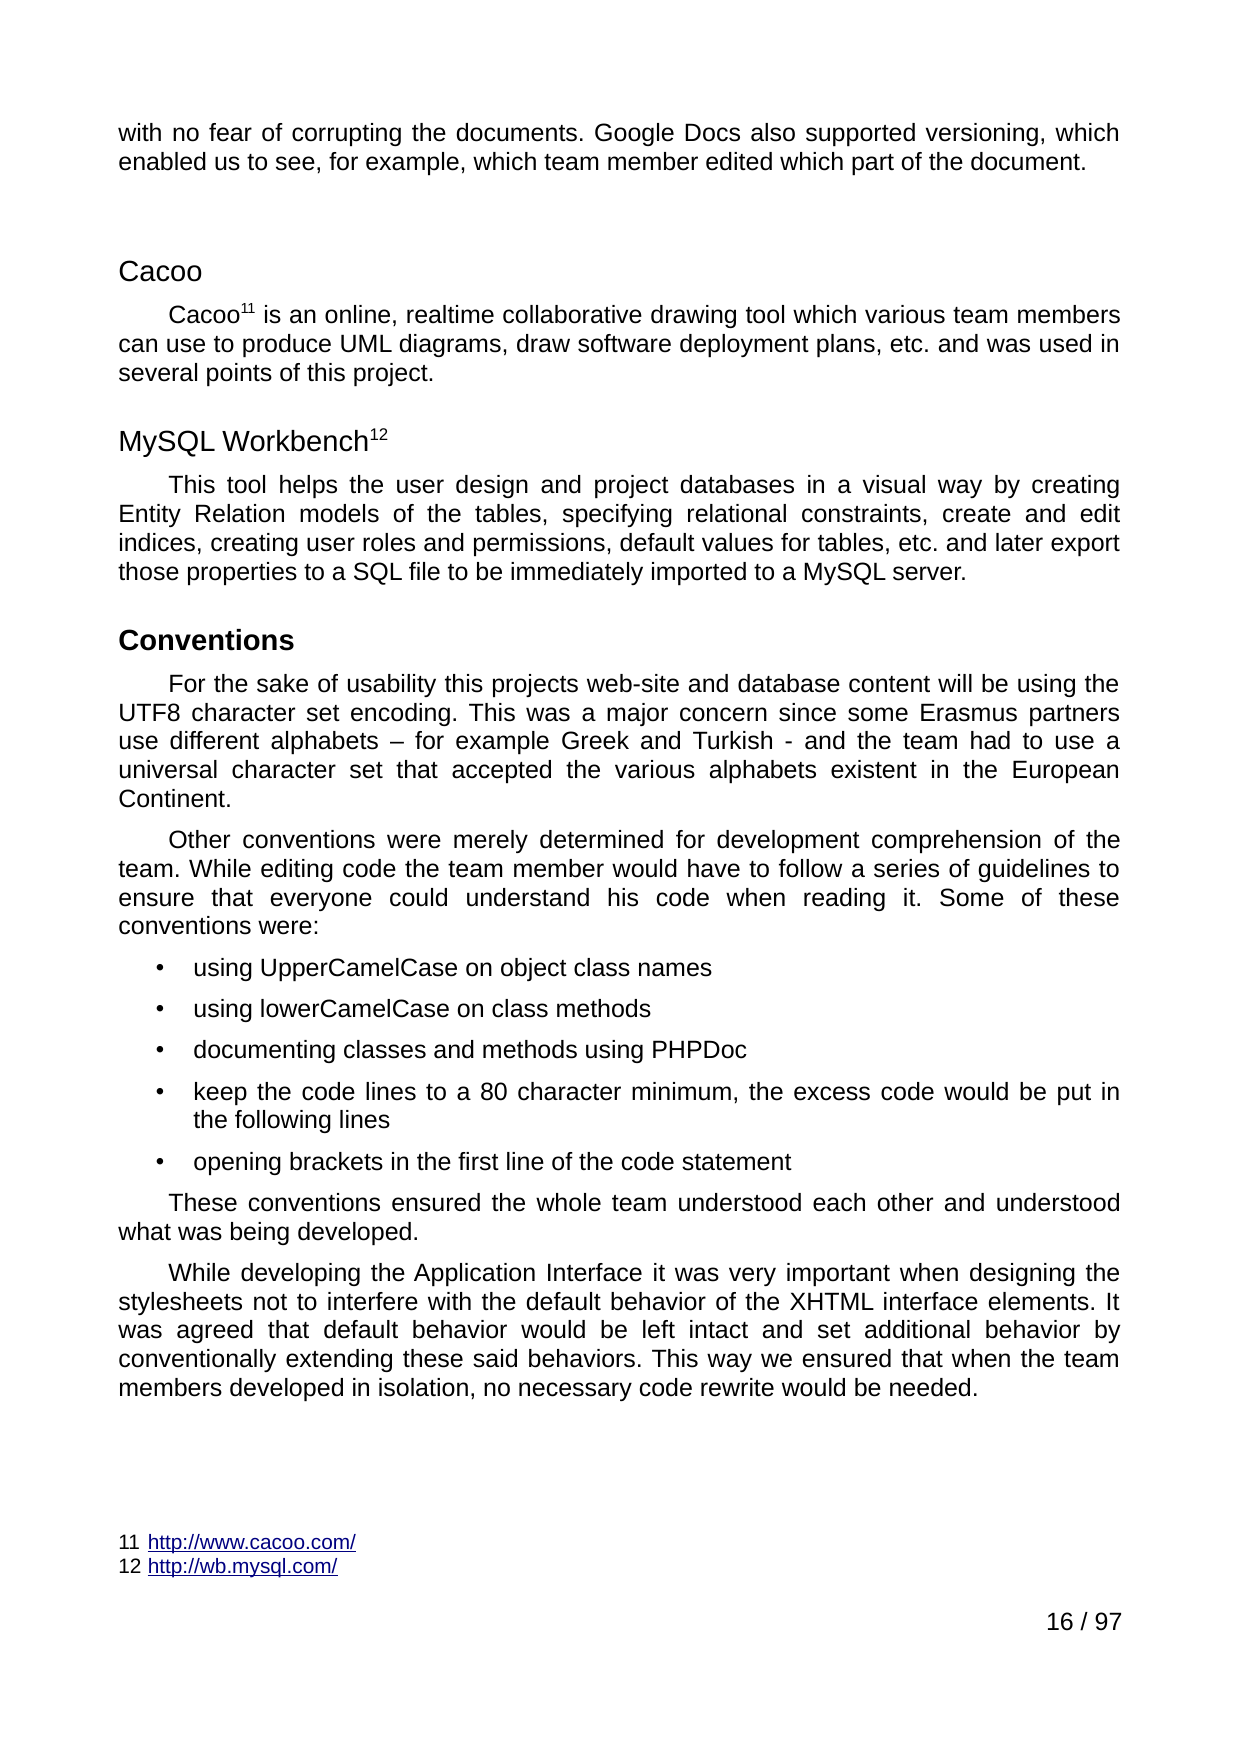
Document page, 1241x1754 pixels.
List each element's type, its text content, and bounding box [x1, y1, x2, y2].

text For the sake of usability this projects web-site and database content will be using the UTF8 character set encoding. This was a major concern since some Erasmus partners use different alphabets – for example Greek and Turkish - and the team had to use a universal character set that accepted the various alphabets existent in the European Continent. [118, 669, 1122, 812]
subtitle Conventions [118, 623, 1122, 656]
text These conventions ensured the whole team understood each other and understood what was being developed. [118, 1188, 1122, 1246]
text http://www.cacoo.com/ [118, 1530, 1122, 1554]
list using lowerCamelCase on class methods [156, 994, 1122, 1023]
text This tool helps the user design and project databases in a visual way by creating Entity Relation models of the tables, specifying relational constraints, create and edit indices, creating user roles and permissions, default values for tables, etc. and later export those properties to a SQL file to be immediately imported to a MySQL server. [118, 470, 1122, 585]
text Other conventions were merely determined for development comprehension of the team. While editing code the team member would have to follow a series of guidelines to ensure that everyone could understand his code when reading it. Some of these conventions were: [118, 825, 1122, 940]
list documenting classes and methods using PHPDoc [156, 1035, 1122, 1064]
list opening brackets in the first line of the code statement [156, 1147, 1122, 1176]
list using UpperCamelCase on object class names [156, 952, 1122, 981]
text with no fear of corrupting the documents. Google Docs also supported versioning, which enabled us to see, for example, which team member edited which part of the document. [118, 118, 1122, 176]
text Cacoo is an online, realtime collaborative drawing tool which various team members can use to produce UML diagrams, draw software deployment plans, etc. and was used in several points of this project. [118, 300, 1122, 387]
list keep the code lines to a 80 character minimum, the excess code would be put in the following lines [156, 1077, 1122, 1134]
text http://wb.mysql.com/ [118, 1554, 1122, 1578]
text While developing the Application Interface it was very important when designing the stylesheets not to interfere with the default behavior of the XHTML interface elements. It was agreed that default behavior would be left intact and set additional behavior by conventionally extending these said behaviors. This way we ensured that when the team members developed in isolation, no necessary code rewrite would be needed. [118, 1258, 1122, 1402]
subtitle Cacoo [118, 254, 1122, 288]
subtitle MySQL Workbench [118, 424, 1122, 458]
